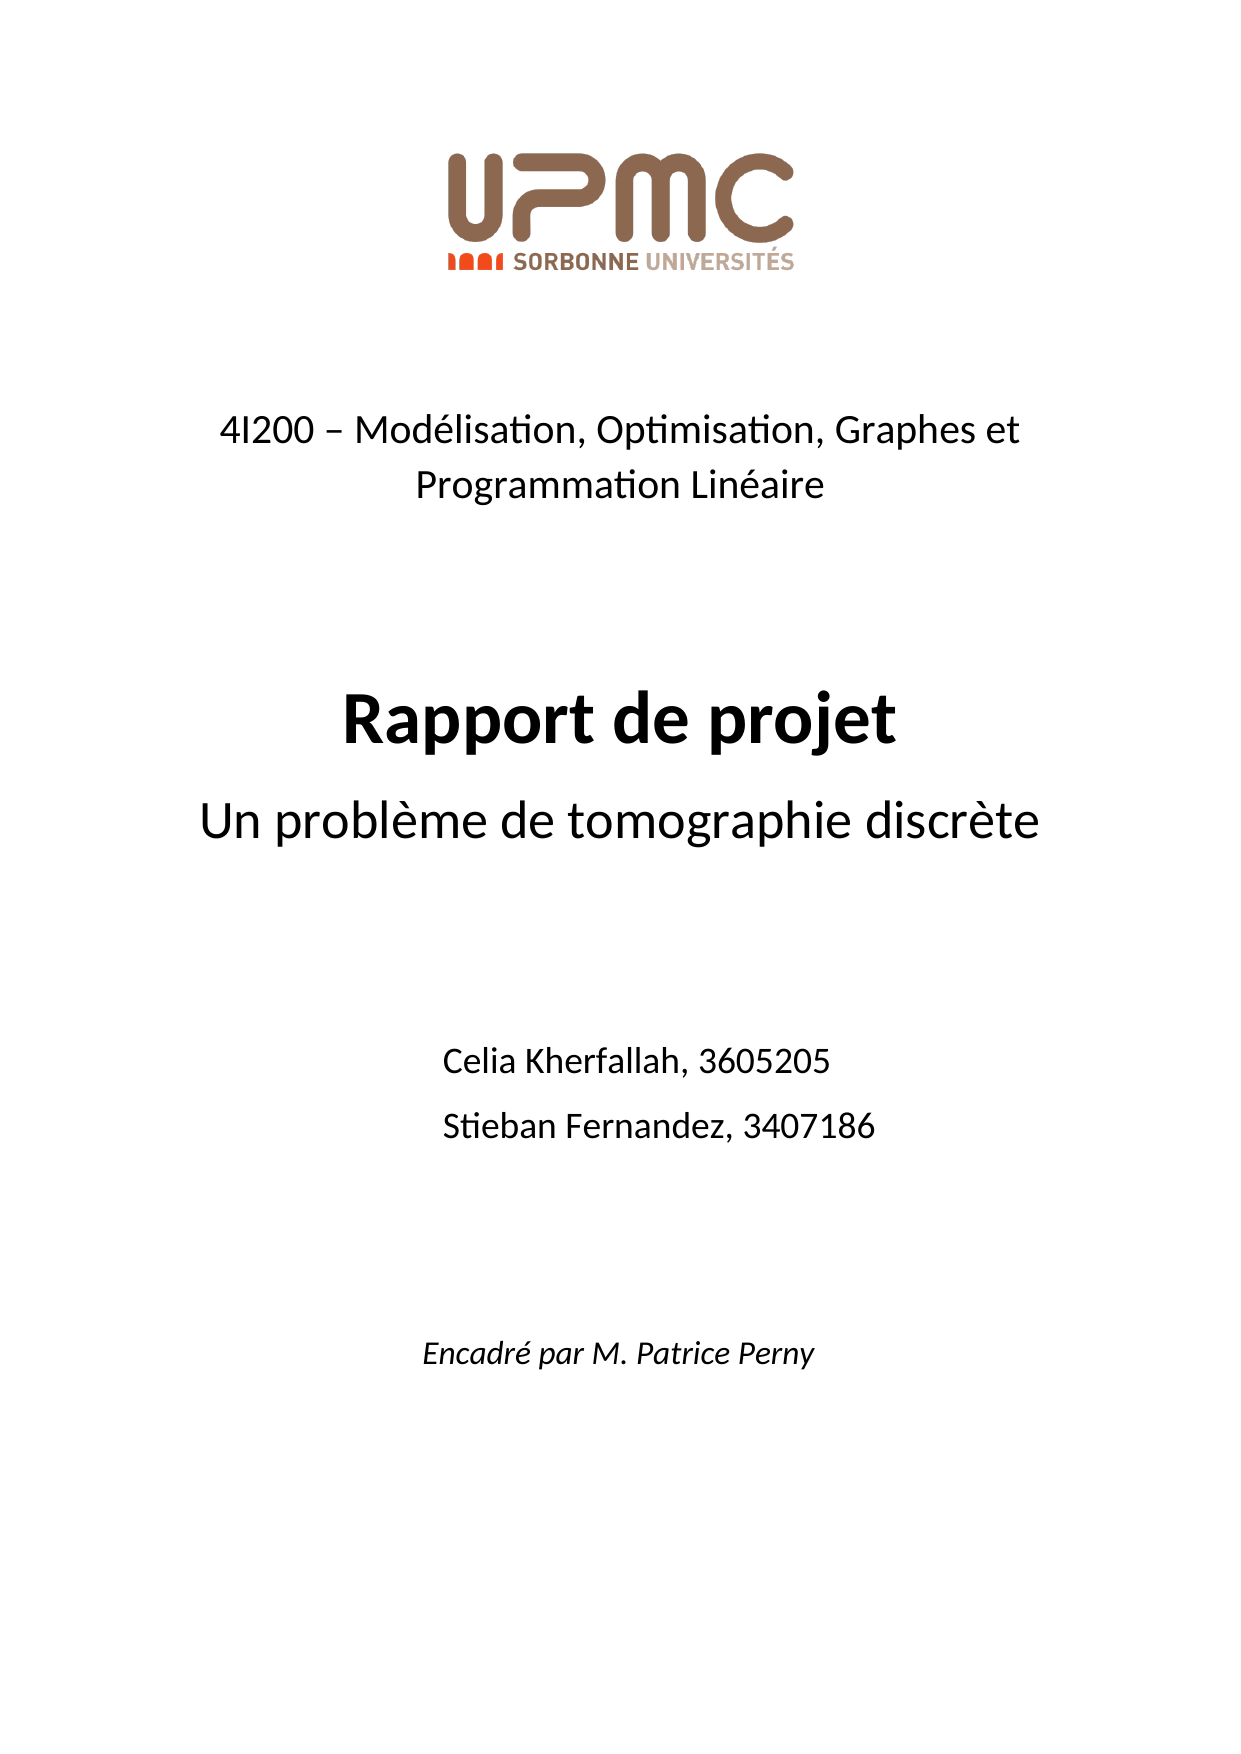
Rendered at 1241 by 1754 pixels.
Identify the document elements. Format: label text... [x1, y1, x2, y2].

text Un problème de tomographie discrète [148, 785, 1093, 852]
text Celia Kherfallah, 3605205 [369, 1037, 1093, 1083]
text Stieban Fernandez, 3407186 [369, 1102, 1093, 1148]
text Encadré par M. Patrice Perny [148, 1332, 1093, 1373]
text 4I200 – Modélisation, Optimisation, Graphes et Programmation Linéaire [148, 403, 1093, 508]
text Rapport de projet [148, 671, 1093, 762]
